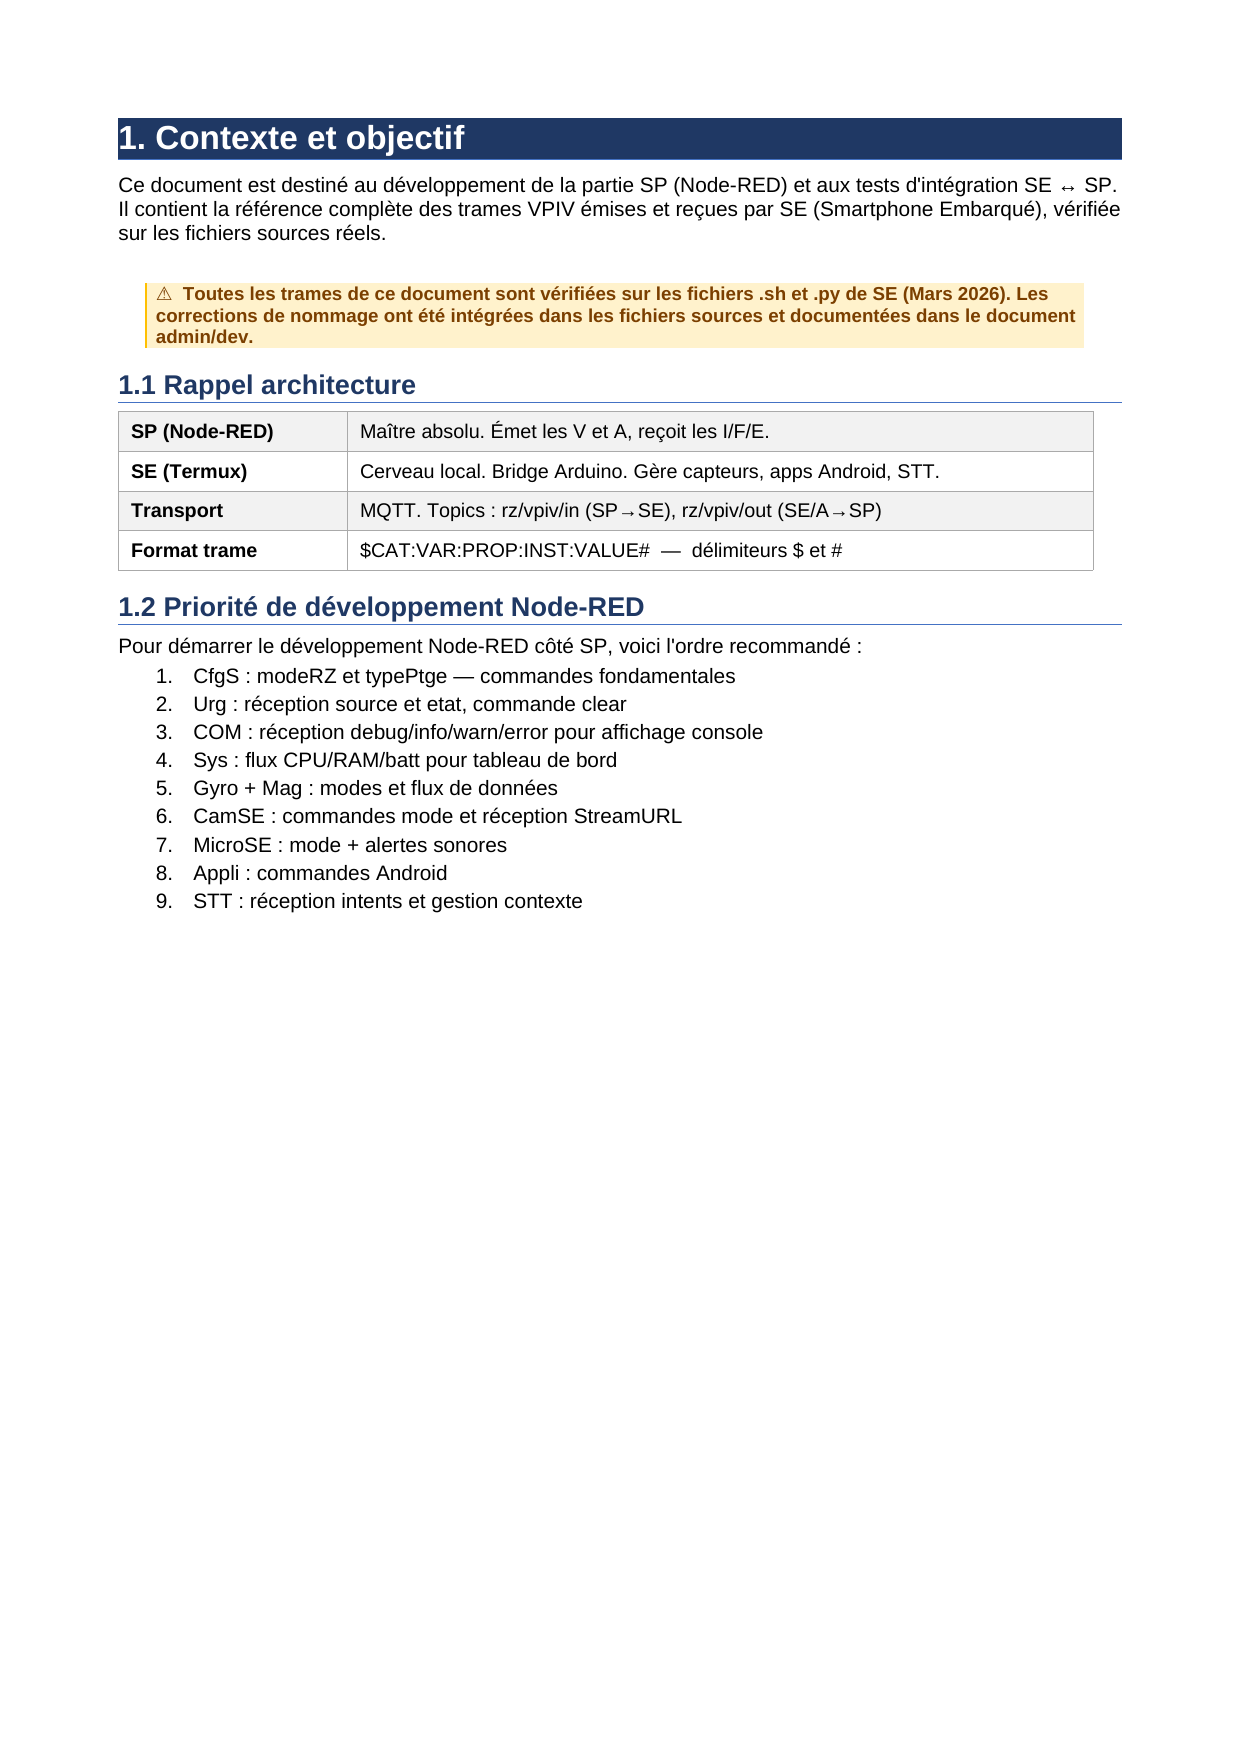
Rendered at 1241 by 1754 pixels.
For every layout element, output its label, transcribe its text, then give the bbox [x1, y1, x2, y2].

table_cell MQTT. Topics : rz/vpiv/in (SP→SE), rz/vpiv/out (SE/A→SP) [348, 492, 1093, 530]
text ⚠ Toutes les trames de ce document sont vérifiées sur les fichiers .sh et .py de SE (Mars 2026). Les corrections de nommage ont été intégrées dans les fichiers sources et documentées dans le document admin/dev. [147, 283, 1084, 348]
table_cell Cerveau local. Bridge Arduino. Gère capteurs, apps Android, STT. [348, 452, 1093, 491]
table_cell $CAT:VAR:PROP:INST:VALUE# — délimiteurs $ et # [348, 531, 1093, 570]
list CfgS : modeRZ et typePtge — commandes fondamentales [156, 664, 1122, 688]
table_header SP (Node-RED) [119, 412, 347, 451]
list Sys : flux CPU/RAM/batt pour tableau de bord [156, 748, 1122, 772]
text Pour démarrer le développement Node-RED côté SP, voici l'ordre recommandé : [118, 633, 1122, 657]
table_cell Format trame [119, 531, 347, 570]
list Appli : commandes Android [156, 861, 1122, 884]
text Ce document est destiné au développement de la partie SP (Node-RED) et aux tests d'intégration SE ↔ SP. Il contient la référence complète des trames VPIV émises et reçues par SE (Smartphone Embarqué), vérifiée sur les fichiers sources réels. [118, 173, 1122, 244]
list Urg : réception source et etat, commande clear [156, 692, 1122, 716]
subtitle 1. Contexte et objectif [118, 118, 1122, 159]
list COM : réception debug/info/warn/error pour affichage console [156, 720, 1122, 744]
list CamSE : commandes mode et réception StreamURL [156, 804, 1122, 828]
subtitle 1.1 Rappel architecture [118, 369, 1122, 402]
list STT : réception intents et gestion contexte [156, 889, 1122, 913]
list Gyro + Mag : modes et flux de données [156, 776, 1122, 800]
table_header Maître absolu. Émet les V et A, reçoit les I/F/E. [348, 412, 1093, 451]
list MicroSE : mode + alertes sonores [156, 832, 1122, 856]
table_cell Transport [119, 492, 347, 530]
table_cell SE (Termux) [119, 452, 347, 491]
subtitle 1.2 Priorité de développement Node-RED [118, 591, 1122, 624]
